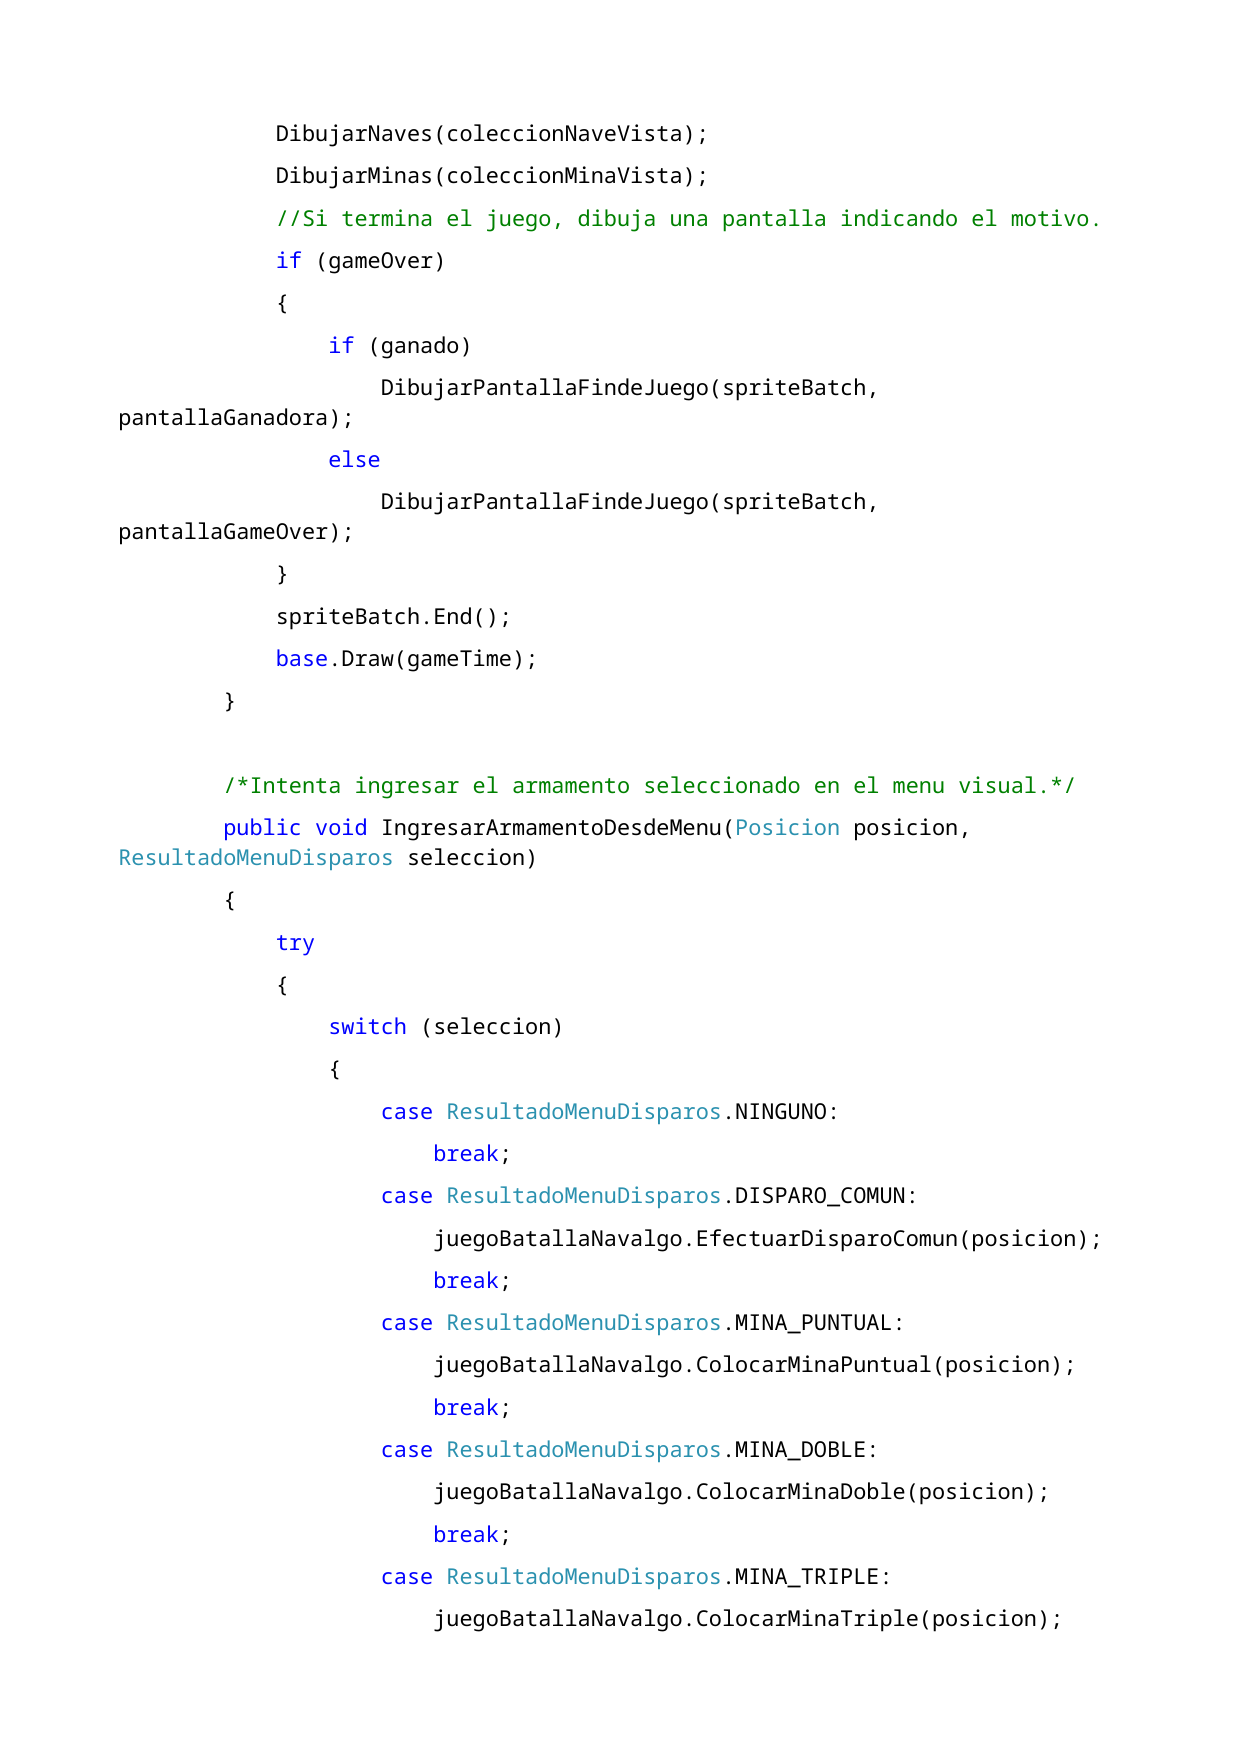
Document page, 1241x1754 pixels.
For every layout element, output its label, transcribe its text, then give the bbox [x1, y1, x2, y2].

text case ResultadoMenuDisparos.MINA_PUNTUAL: [118, 1307, 1122, 1337]
text DibujarPantallaFindeJuego(spriteBatch, pantallaGanadora); [118, 372, 1122, 431]
text DibujarPantallaFindeJuego(spriteBatch, pantallaGameOver); [118, 486, 1122, 546]
text switch (seleccion) [118, 1011, 1122, 1041]
text case ResultadoMenuDisparos.MINA_DOBLE: [118, 1434, 1122, 1464]
text //Si termina el juego, dibuja una pantalla indicando el motivo. [118, 203, 1122, 232]
text { [118, 884, 1122, 914]
text juegoBatallaNavalgo.ColocarMinaPuntual(posicion); [118, 1349, 1122, 1379]
text juegoBatallaNavalgo.ColocarMinaTriple(posicion); [118, 1603, 1122, 1633]
text DibujarMinas(coleccionMinaVista); [118, 160, 1122, 190]
text try [118, 926, 1122, 956]
text if (gameOver) [118, 245, 1122, 275]
text base.Draw(gameTime); [118, 643, 1122, 673]
text case ResultadoMenuDisparos.DISPARO_COMUN: [118, 1180, 1122, 1210]
text /*Intenta ingresar el armamento seleccionado en el menu visual.*/ [118, 770, 1122, 799]
text else [118, 444, 1122, 474]
text case ResultadoMenuDisparos.MINA_TRIPLE: [118, 1561, 1122, 1591]
text if (ganado) [118, 329, 1122, 359]
text break; [118, 1138, 1122, 1168]
text break; [118, 1518, 1122, 1548]
text spriteBatch.End(); [118, 601, 1122, 630]
text } [118, 685, 1122, 715]
text juegoBatallaNavalgo.ColocarMinaDoble(posicion); [118, 1476, 1122, 1506]
text { [118, 287, 1122, 317]
text juegoBatallaNavalgo.EfectuarDisparoComun(posicion); [118, 1222, 1122, 1252]
text break; [118, 1392, 1122, 1421]
text DibujarNaves(coleccionNaveVista); [118, 118, 1122, 148]
text { [118, 1053, 1122, 1083]
text { [118, 969, 1122, 998]
text public void IngresarArmamentoDesdeMenu(Posicion posicion, ResultadoMenuDisparos seleccion) [118, 812, 1122, 872]
text } [118, 558, 1122, 588]
text break; [118, 1265, 1122, 1294]
text case ResultadoMenuDisparos.NINGUNO: [118, 1096, 1122, 1125]
